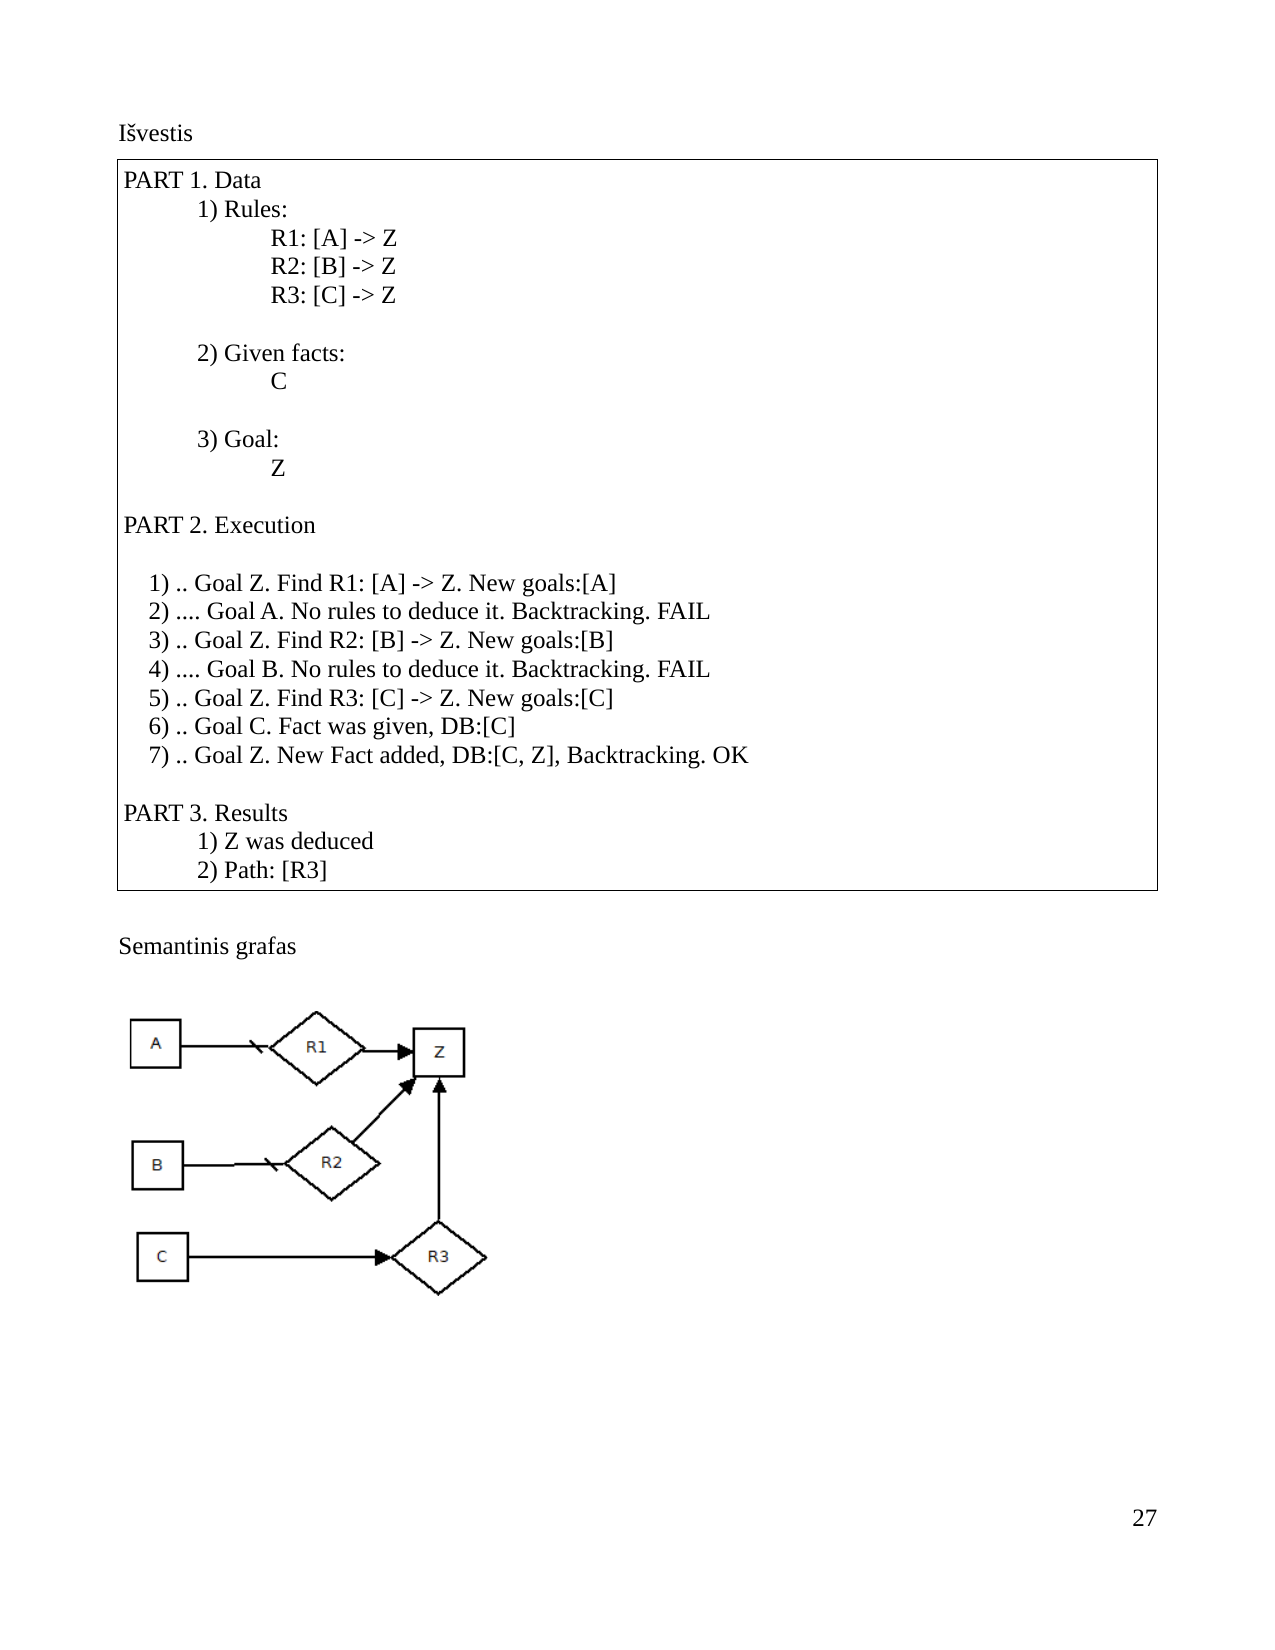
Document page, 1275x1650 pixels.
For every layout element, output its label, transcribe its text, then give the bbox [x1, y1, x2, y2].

text Semantinis grafas [118, 931, 1157, 960]
text Išvestis [118, 118, 1157, 147]
table_header PART 1. Data 1) Rules: R1: [A] -> Z R2: [B] -> Z R3: [C] -> Z 2) Given facts: C 3) Goal: Z PART 2. Execution 1) .. Goal Z. Find R1: [A] -> Z. New goals:[A] 2) .... Goal A. No rules to deduce it. Backtracking. FAIL 3) .. Goal Z. Find R2: [B] -> Z. New goals:[B] 4) .... Goal B. No rules to deduce it. Backtracking. FAIL 5) .. Goal Z. Find R3: [C] -> Z. New goals:[C] 6) .. Goal C. Fact was given, DB:[C] 7) .. Goal Z. New Fact added, DB:[C, Z], Backtracking. OK PART 3. Results 1) Z was deduced 2) Path: [R3] [118, 160, 1157, 890]
picture [129, 1011, 488, 1296]
